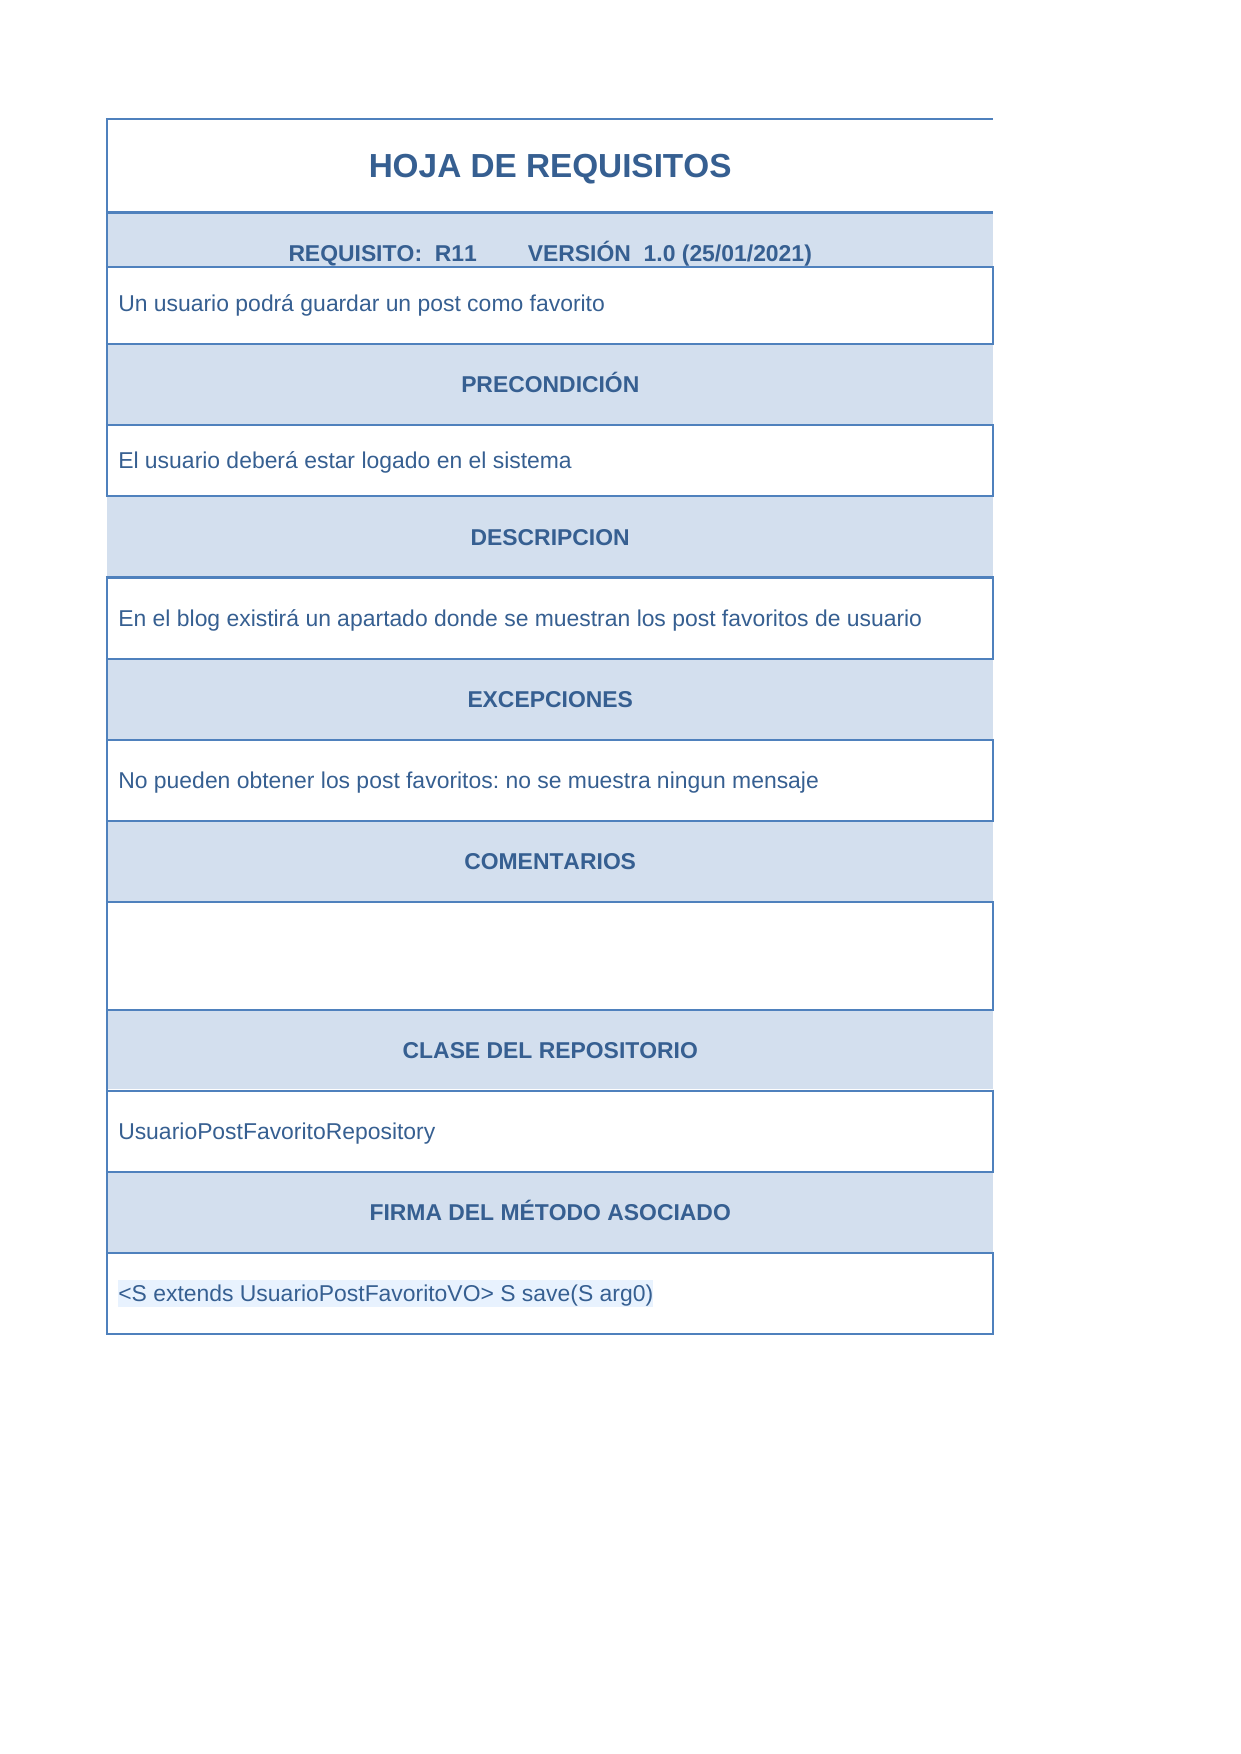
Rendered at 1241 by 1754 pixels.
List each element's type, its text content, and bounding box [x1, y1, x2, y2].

table_cell PRECONDICIÓN [108, 345, 993, 424]
table_cell En el blog existirá un apartado donde se muestran los post favoritos de usuario [108, 579, 992, 657]
table_cell COMENTARIOS [108, 822, 993, 901]
table_header HOJA DE REQUISITOS [108, 120, 993, 211]
table_cell EXCEPCIONES [108, 660, 993, 739]
table_cell UsuarioPostFavoritoRepository [108, 1092, 992, 1171]
table_cell [108, 903, 992, 1008]
table_cell No pueden obtener los post favoritos: no se muestra ningun mensaje [108, 741, 992, 820]
table_cell DESCRIPCION [107, 497, 993, 576]
table_cell <S extends UsuarioPostFavoritoVO> S save(S arg0) [108, 1254, 992, 1333]
table_cell FIRMA DEL MÉTODO ASOCIADO [108, 1173, 993, 1252]
table_cell El usuario deberá estar logado en el sistema [108, 426, 992, 495]
table_cell CLASE DEL REPOSITORIO [108, 1011, 993, 1089]
table_cell Un usuario podrá guardar un post como favorito [108, 268, 992, 342]
table_cell REQUISITO: R11 VERSIÓN 1.0 (25/01/2021) [108, 214, 993, 266]
